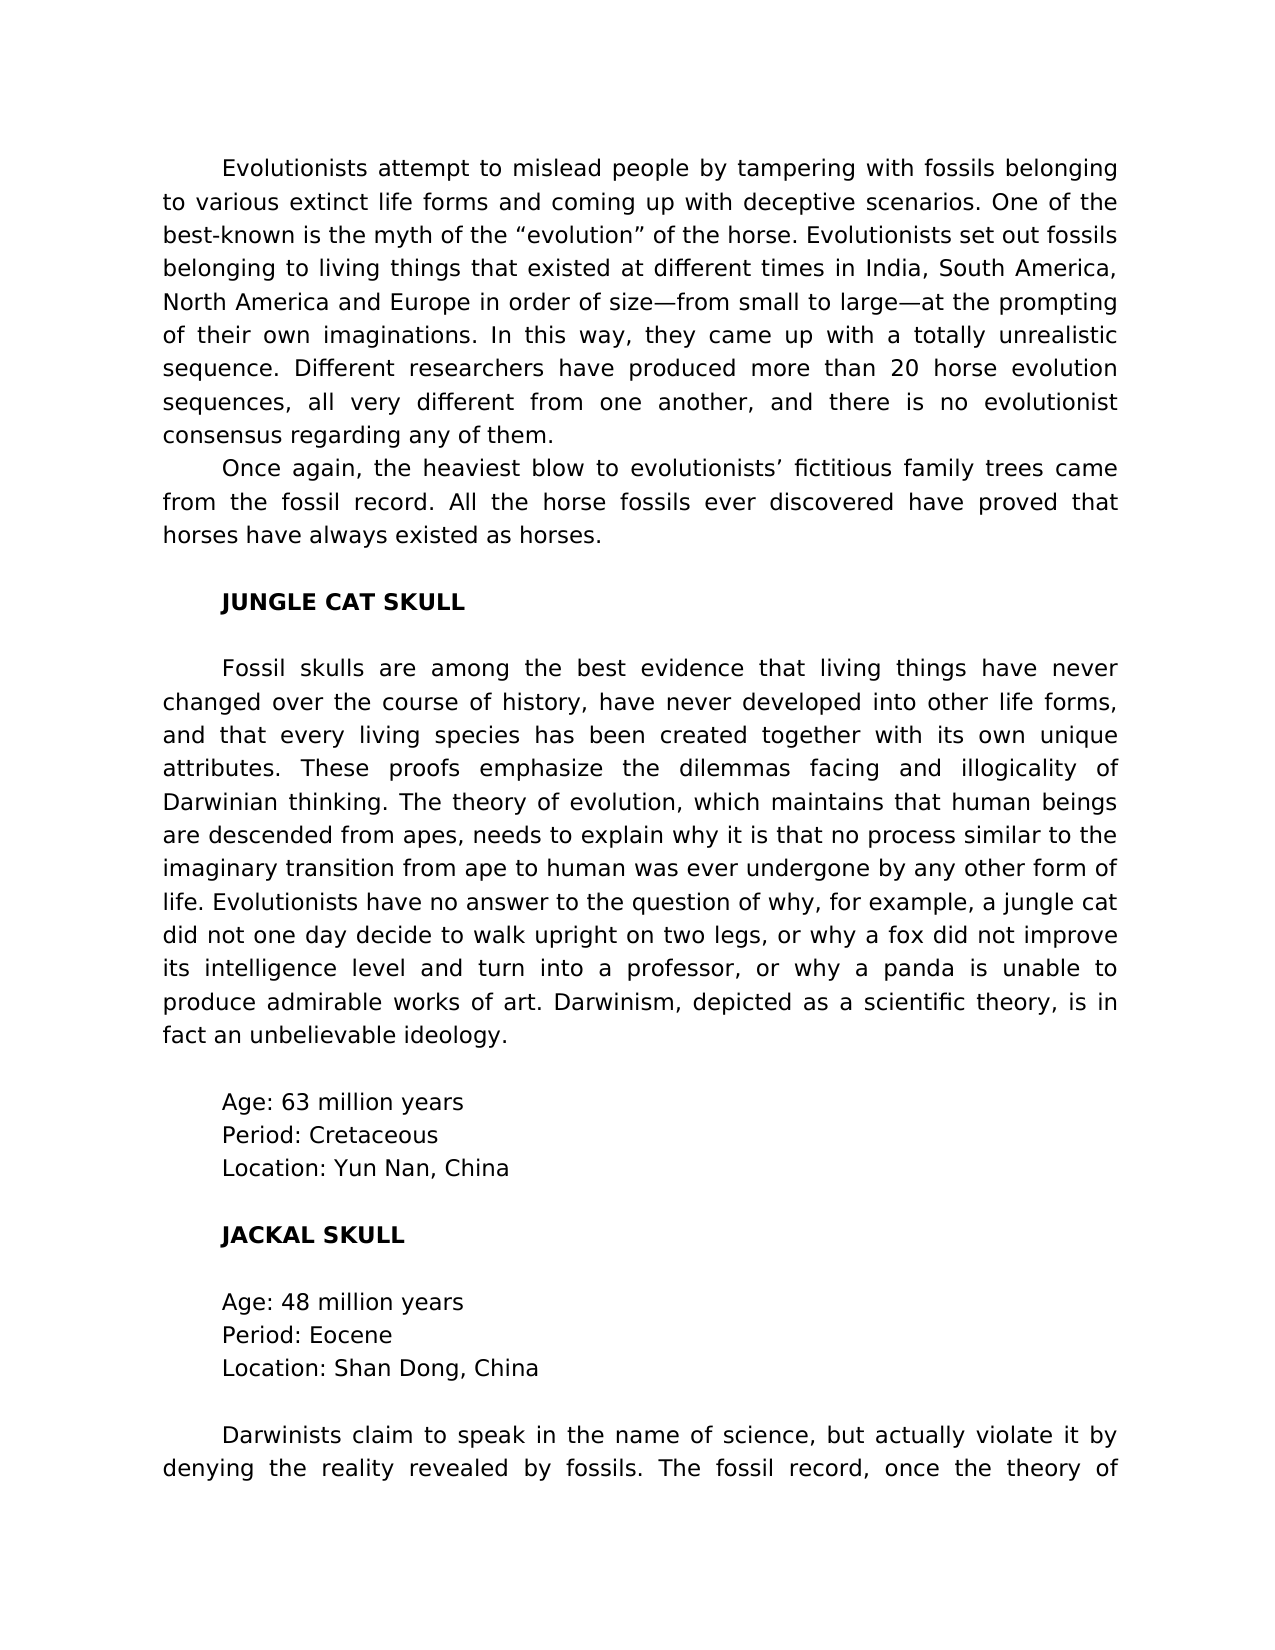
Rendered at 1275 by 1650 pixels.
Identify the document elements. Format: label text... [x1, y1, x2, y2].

text JACKAL SKULL [162, 1217, 1119, 1250]
text Age: 48 million years [162, 1283, 1119, 1317]
text Once again, the heaviest blow to evolutionists’ fictitious family trees came from the fossil record. All the horse fossils ever discovered have proved that horses have always existed as horses. [162, 450, 1119, 550]
text Location: Shan Dong, China [162, 1350, 1119, 1383]
text Age: 63 million years [162, 1083, 1119, 1117]
text Evolutionists attempt to mislead people by tampering with fossils belonging to various extinct life forms and coming up with deceptive scenarios. One of the best-known is the myth of the “evolution” of the horse. Evolutionists set out fossils belonging to living things that existed at different times in India, South America, North America and Europe in order of size—from small to large—at the prompting of their own imaginations. In this way, they came up with a totally unrealistic sequence. Different researchers have produced more than 20 horse evolution sequences, all very different from one another, and there is no evolutionist consensus regarding any of them. [162, 150, 1119, 450]
text Period: Cretaceous [162, 1117, 1119, 1150]
text Darwinists claim to speak in the name of science, but actually violate it by denying the reality revealed by fossils. The fossil record, once the theory of [162, 1417, 1119, 1483]
text Period: Eocene [162, 1317, 1119, 1350]
text JUNGLE CAT SKULL [162, 583, 1119, 617]
text Fossil skulls are among the best evidence that living things have never changed over the course of history, have never developed into other life forms, and that every living species has been created together with its own unique attributes. These proofs emphasize the dilemmas facing and illogicality of Darwinian thinking. The theory of evolution, which maintains that human beings are descended from apes, needs to explain why it is that no process similar to the imaginary transition from ape to human was ever undergone by any other form of life. Evolutionists have no answer to the question of why, for example, a jungle cat did not one day decide to walk upright on two legs, or why a fox did not improve its intelligence level and turn into a professor, or why a panda is unable to produce admirable works of art. Darwinism, depicted as a scientific theory, is in fact an unbelievable ideology. [162, 650, 1119, 1050]
text Location: Yun Nan, China [162, 1150, 1119, 1183]
